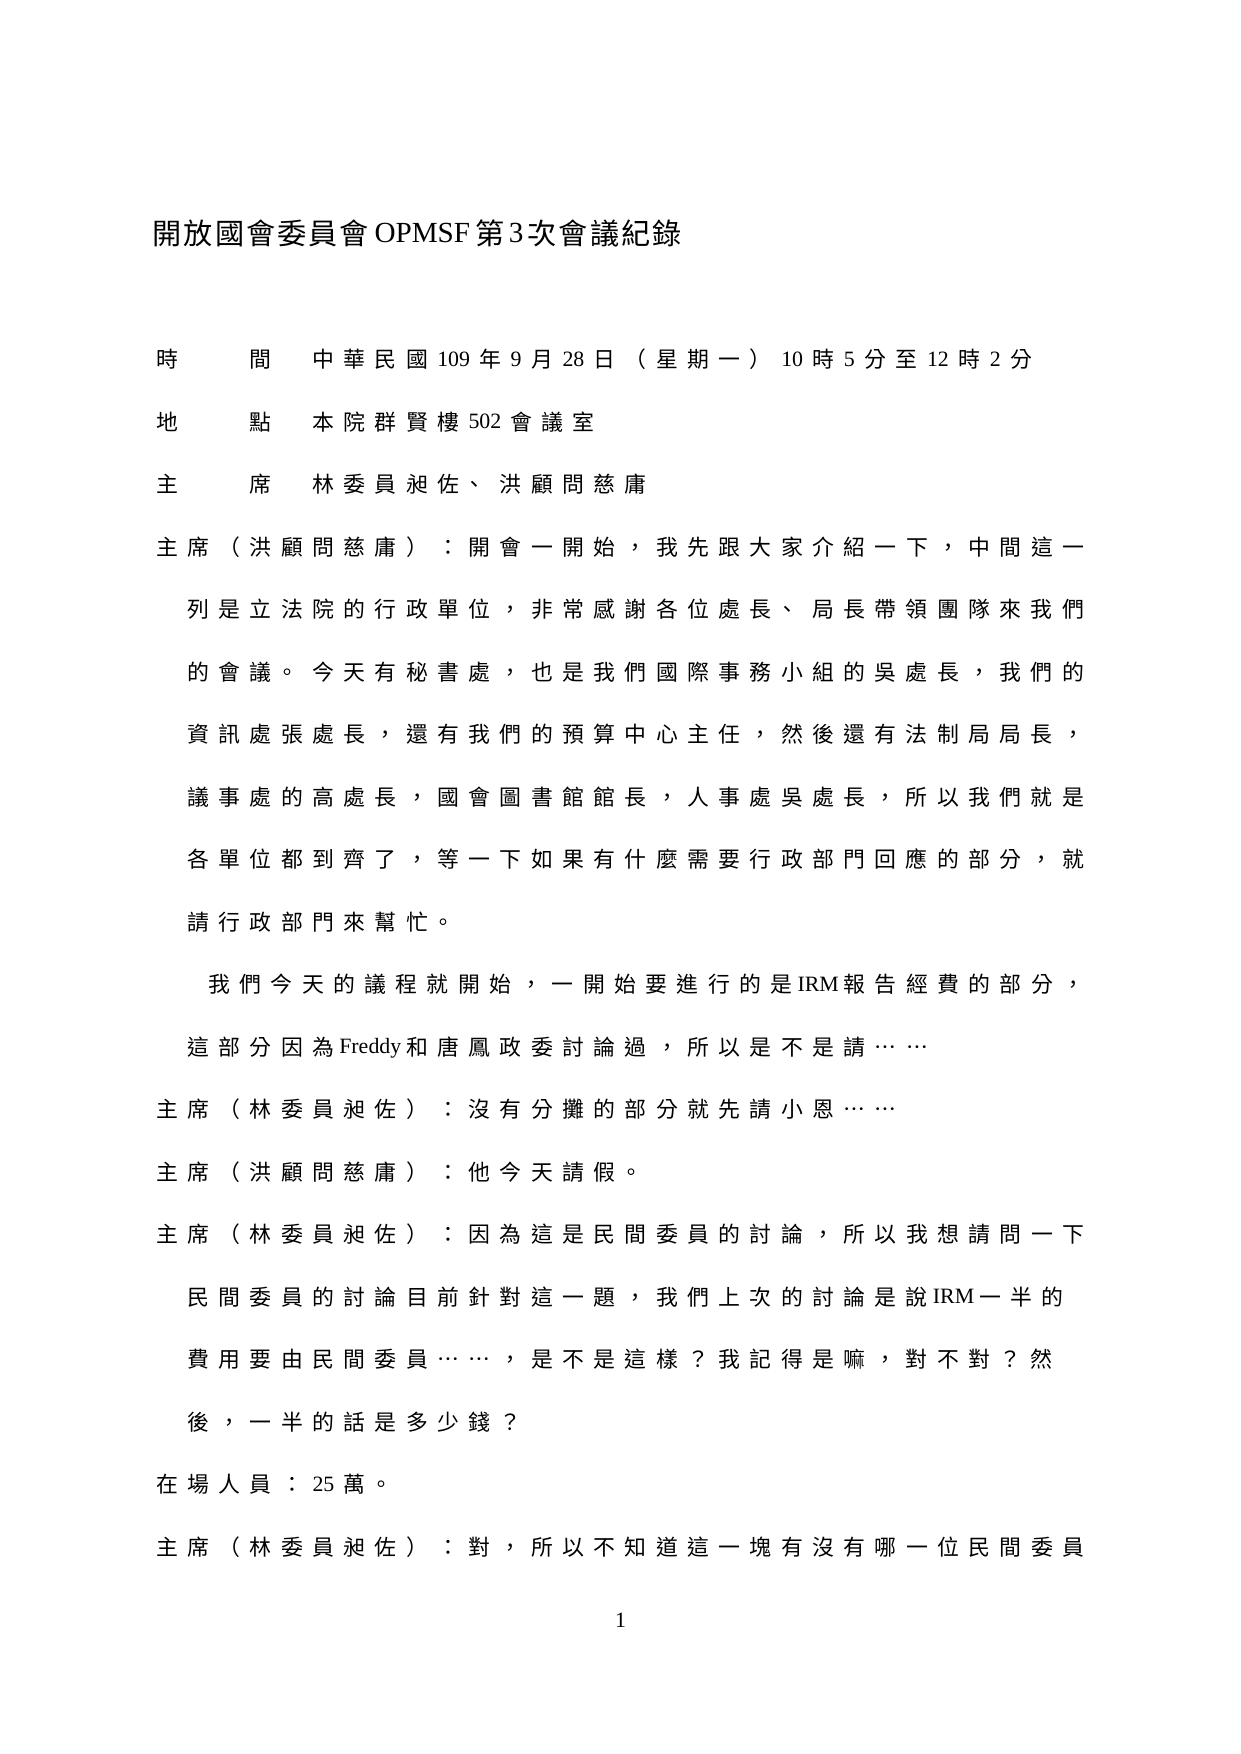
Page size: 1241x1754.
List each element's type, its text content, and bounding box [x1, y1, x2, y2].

text 主 席 林委員昶佐、洪顧問慈庸 [151, 452, 1089, 514]
text 主席（林委員昶佐）：對，所以不知道這一塊有沒有哪一位民間委員 [151, 1514, 1089, 1577]
text 主席（林委員昶佐）：沒有分攤的部分就先請小恩…… [151, 1077, 1089, 1139]
text 開放國會委員會OPMSF第3次會議紀錄 [151, 169, 1089, 294]
text 在場人員：25萬。 [151, 1452, 1089, 1514]
text 主席（洪顧問慈庸）：他今天請假。 [151, 1139, 1089, 1202]
text 地 點 本院群賢樓502會議室 [151, 389, 1089, 452]
text 我們今天的議程就開始，一開始要進行的是IRM報告經費的部分，這部分因為Freddy和唐鳳政委討論過，所以是不是請…… [173, 952, 1089, 1077]
text 主席（林委員昶佐）：因為這是民間委員的討論，所以我想請問一下民間委員的討論目前針對這一題，我們上次的討論是說IRM一半的費用要由民間委員……，是不是這樣？我記得是嘛，對不對？然後，一半的話是多少錢？ [151, 1202, 1089, 1452]
text 主席（洪顧問慈庸）：開會一開始，我先跟大家介紹一下，中間這一列是立法院的行政單位，非常感謝各位處長、局長帶領團隊來我們的會議。今天有秘書處，也是我們國際事務小組的吳處長，我們的資訊處張處長，還有我們的預算中心主任，然後還有法制局局長，議事處的高處長，國會圖書館館長，人事處吳處長，所以我們就是各單位都到齊了，等一下如果有什麼需要行政部門回應的部分，就請行政部門來幫忙。 [151, 514, 1089, 952]
text 時 間 中華民國109年9月28日（星期一）10時5分至12時2分 [151, 327, 1089, 389]
